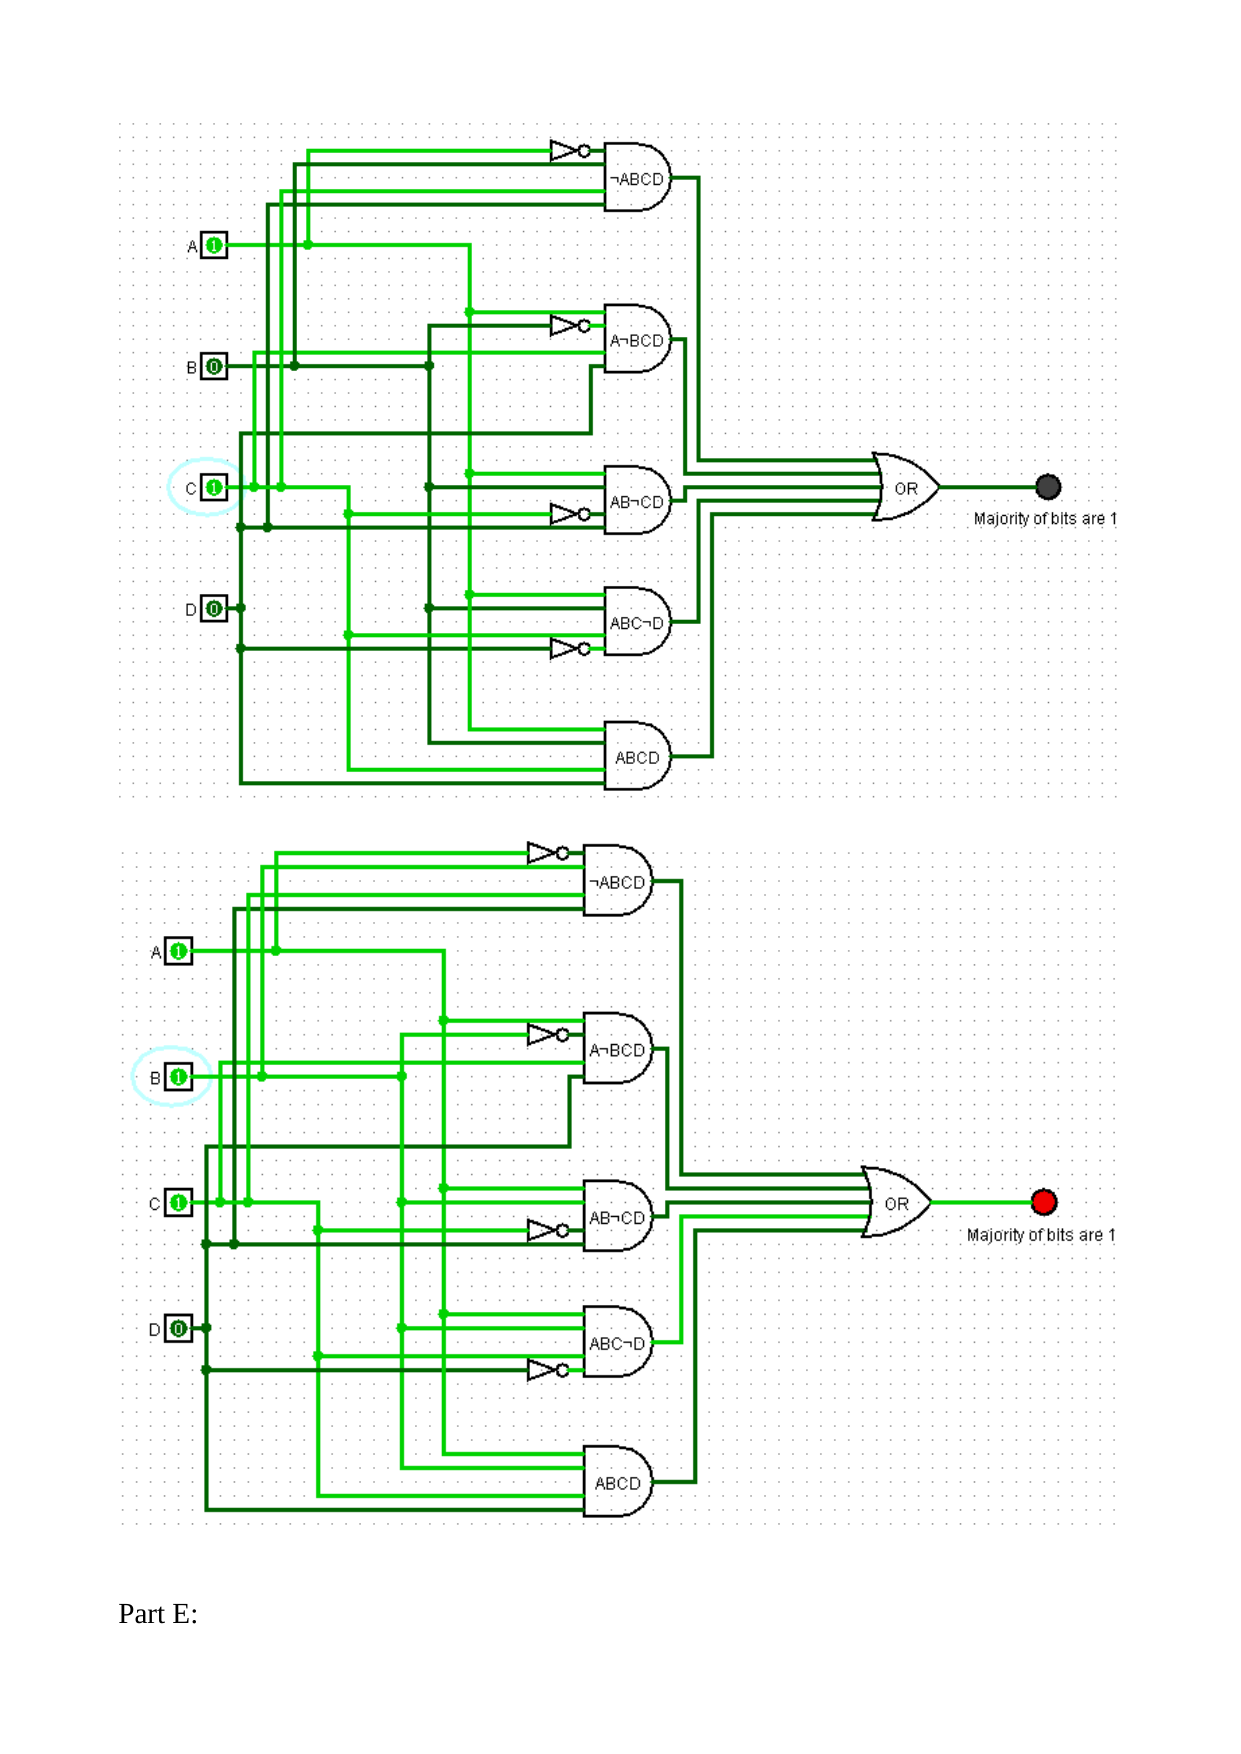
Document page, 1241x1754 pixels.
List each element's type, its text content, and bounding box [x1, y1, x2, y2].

picture [118, 118, 1122, 807]
text Part E: [118, 1596, 1122, 1629]
picture [118, 840, 1122, 1529]
